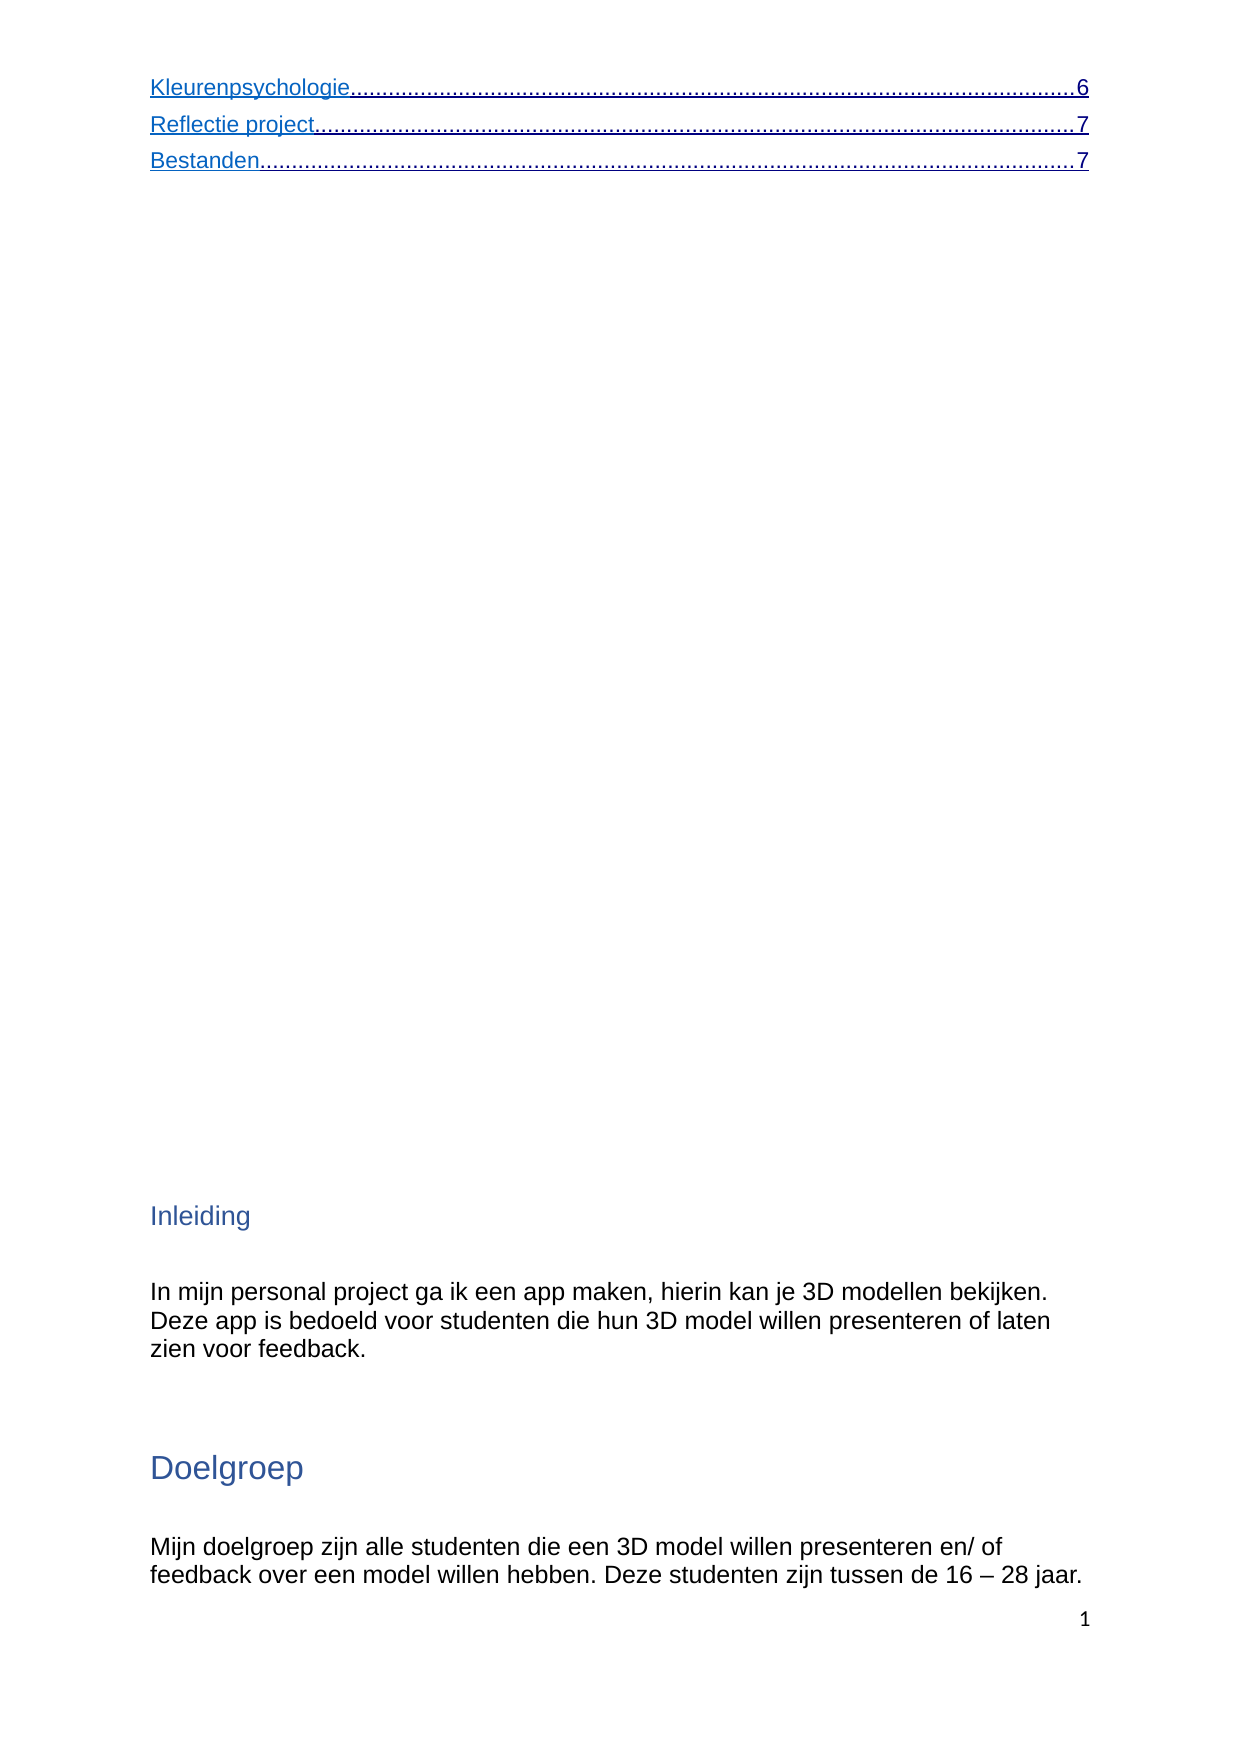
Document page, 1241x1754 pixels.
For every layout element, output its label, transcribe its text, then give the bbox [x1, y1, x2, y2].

text Reflectie project 7 [150, 111, 1090, 137]
text In mijn personal project ga ik een app maken, hierin kan je 3D modellen bekijken. Deze app is bedoeld voor studenten die hun 3D model willen presenteren of laten zien voor feedback. [150, 1277, 1090, 1363]
subtitle Doelgroep [150, 1448, 1090, 1486]
text Bestanden 7 [150, 147, 1090, 174]
subtitle Inleiding [150, 1200, 1090, 1231]
text Mijn doelgroep zijn alle studenten die een 3D model willen presenteren en/ of feedback over een model willen hebben. Deze studenten zijn tussen de 16 – 28 jaar. [150, 1532, 1090, 1589]
text Kleurenpsychologie 6 [150, 74, 1090, 100]
